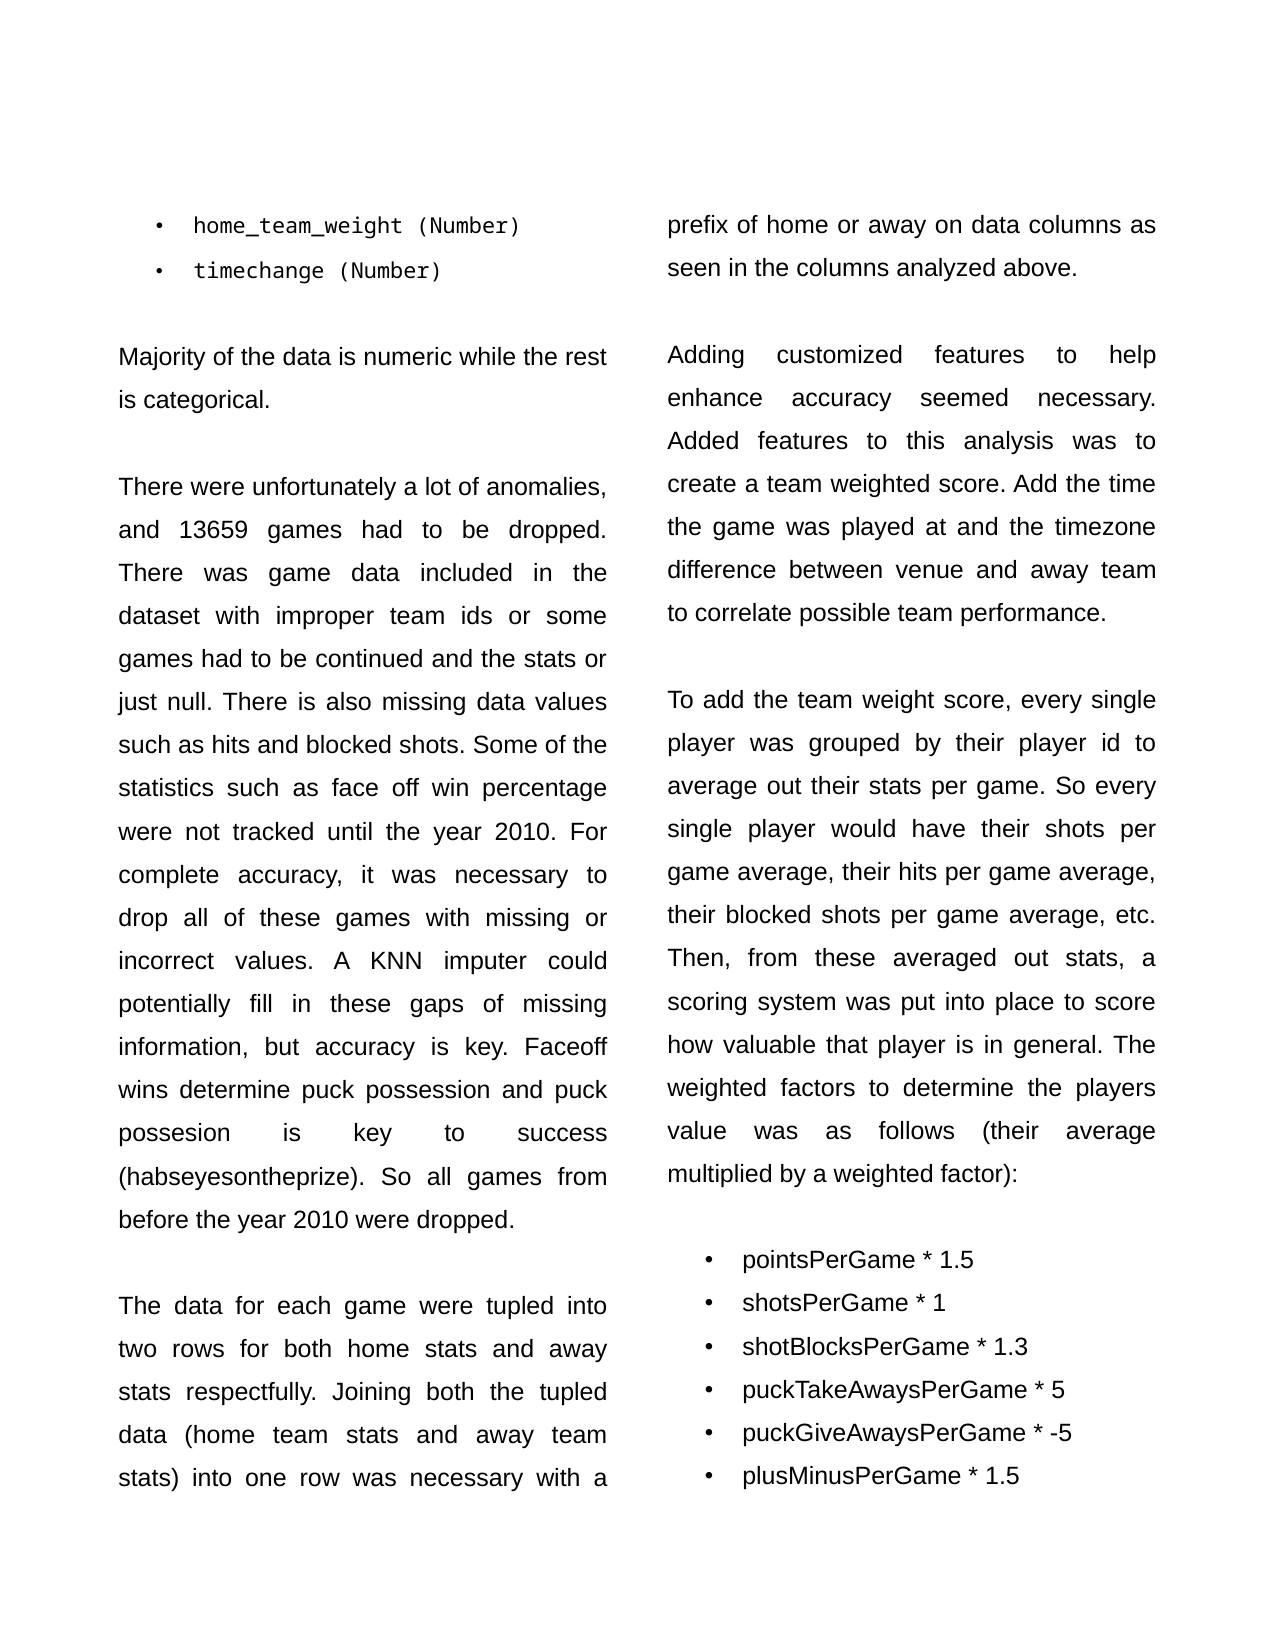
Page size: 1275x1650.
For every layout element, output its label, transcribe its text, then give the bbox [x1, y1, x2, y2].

text prefix of home or away on data columns as seen in the columns analyzed above. [667, 210, 1157, 282]
text The data for each game were tupled into two rows for both home stats and away stats respectfully. Joining both the tupled data (home team stats and away team stats) into one row was necessary with a [118, 1291, 608, 1492]
list shotsPerGame * 1 [704, 1288, 1157, 1317]
list puckGiveAwaysPerGame * -5 [704, 1418, 1157, 1447]
text Majority of the data is numeric while the rest is categorical. [118, 342, 608, 414]
text There were unfortunately a lot of anomalies, and 13659 games had to be dropped. There was game data included in the dataset with improper team ids or some games had to be continued and the stats or just null. There is also missing data values such as hits and blocked shots. Some of the statistics such as face off win percentage were not tracked until the year 2010. For complete accuracy, it was necessary to drop all of these games with missing or incorrect values. A KNN imputer could potentially fill in these gaps of missing information, but accuracy is key. Faceoff wins determine puck possession and puck possesion is key to success (habseyesontheprize). So all games from before the year 2010 were dropped. [118, 472, 608, 1233]
list timechange (Number) [156, 255, 608, 285]
text Adding customized features to help enhance accuracy seemed necessary. Added features to this analysis was to create a team weighted score. Add the time the game was played at and the timezone difference between venue and away team to correlate possible team performance. [667, 339, 1157, 627]
list puckTakeAwaysPerGame * 5 [704, 1375, 1157, 1404]
list pointsPerGame * 1.5 [704, 1245, 1157, 1274]
list shotBlocksPerGame * 1.3 [704, 1332, 1157, 1361]
list home_team_weight (Number) [156, 210, 608, 240]
list plusMinusPerGame * 1.5 [704, 1461, 1157, 1490]
text To add the team weight score, every single player was grouped by their player id to average out their stats per game. So every single player would have their shots per game average, their hits per game average, their blocked shots per game average, etc. Then, from these averaged out stats, a scoring system was put into place to score how valuable that player is in general. The weighted factors to determine the players value was as follows (their average multiplied by a weighted factor): [667, 684, 1157, 1188]
